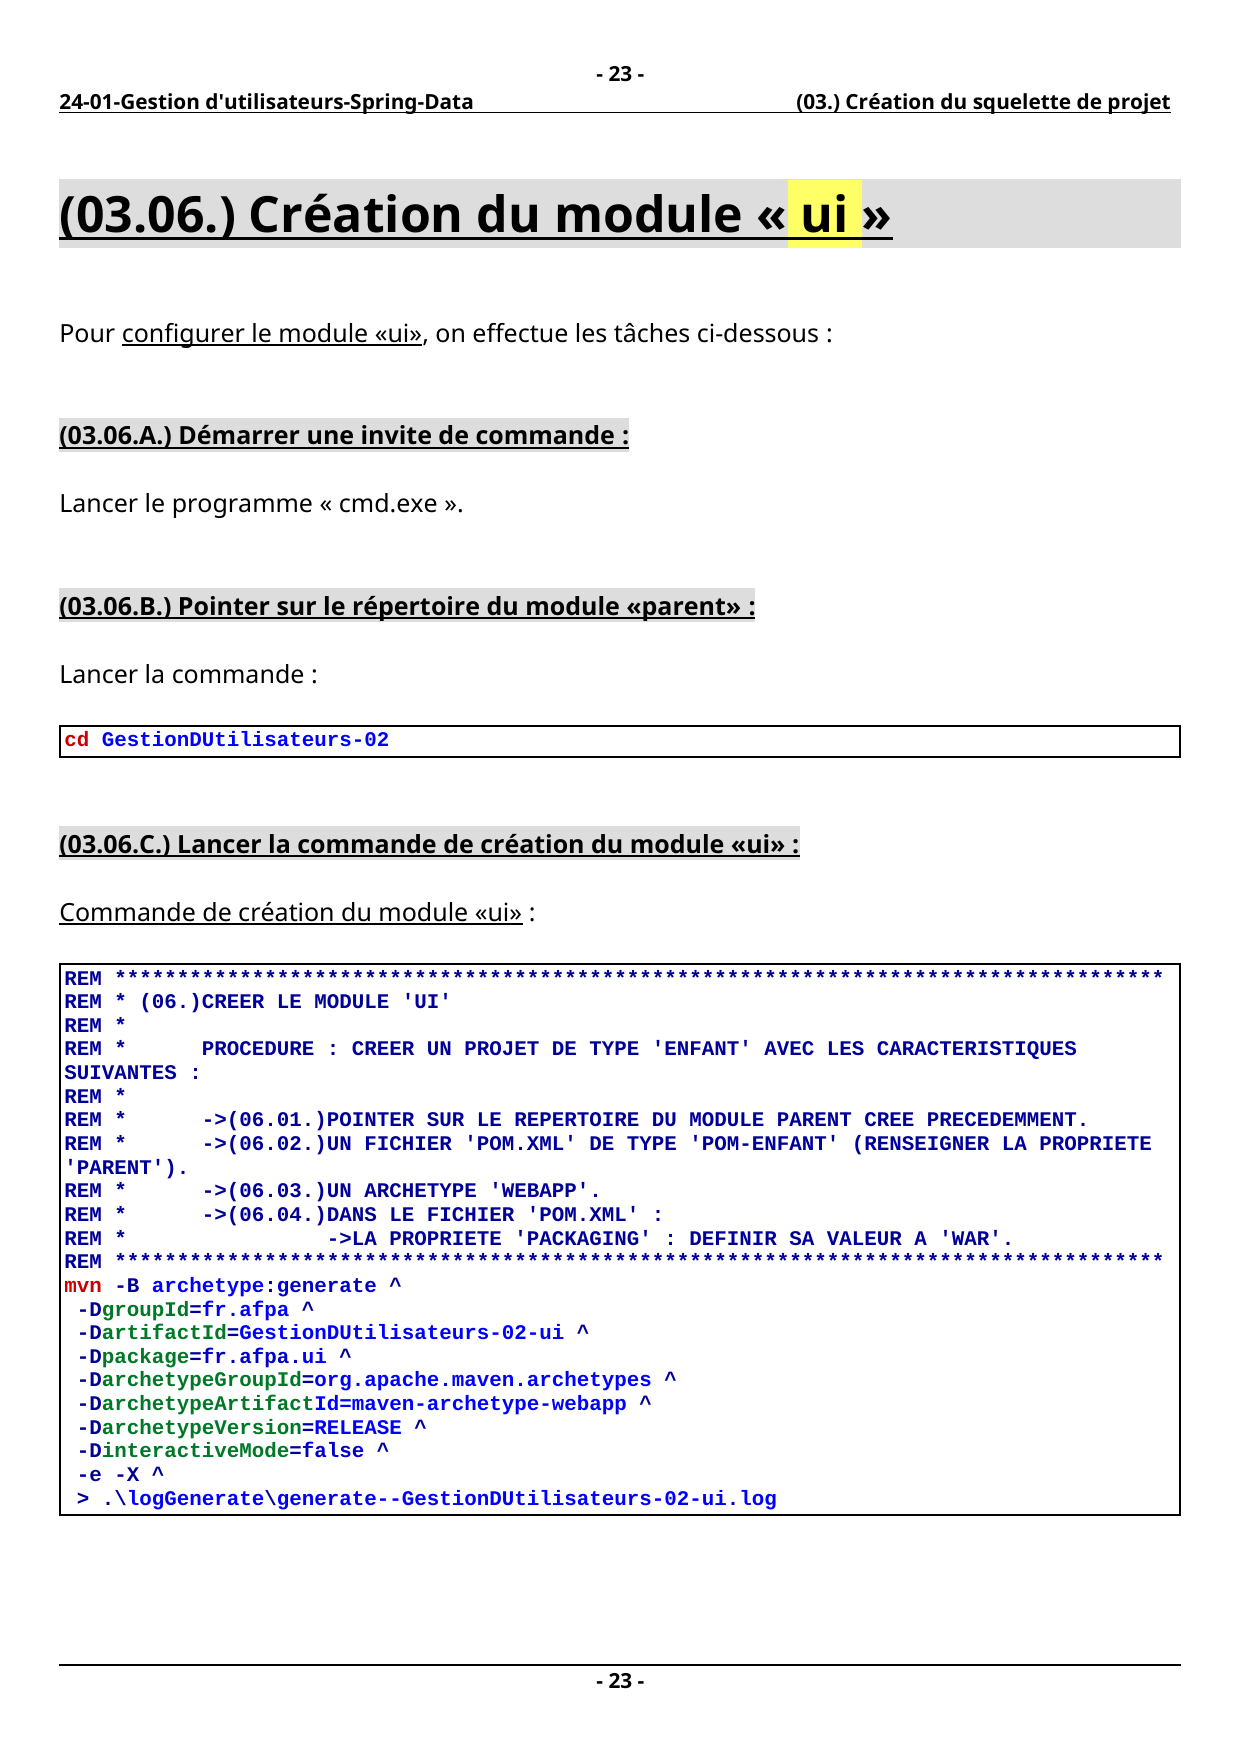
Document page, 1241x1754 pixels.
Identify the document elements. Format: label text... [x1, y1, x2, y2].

text REM ************************************************************************************ [61, 965, 1179, 986]
text > .\logGenerate\generate--GestionDUtilisateurs-02-ui.log [61, 1483, 1179, 1514]
text (03.06.B.) Pointer sur le répertoire du module «parent» : [59, 588, 1181, 622]
text -DinteractiveMode=false ^ [61, 1435, 1179, 1459]
text mvn -B archetype:generate ^ [61, 1270, 1179, 1293]
text -Dpackage=fr.afpa.ui ^ [61, 1341, 1179, 1364]
text Lancer la commande : [59, 656, 1181, 690]
text REM * ->(06.02.)UN FICHIER 'POM.XML' DE TYPE 'POM-ENFANT' (RENSEIGNER LA PROPRIETE 'PARENT'). [61, 1128, 1179, 1175]
text (03.06.C.) Lancer la commande de création du module «ui» : [59, 826, 1181, 860]
text (03.06.) Création du module « ui » [59, 179, 1181, 248]
text -DartifactId=GestionDUtilisateurs-02-ui ^ [61, 1317, 1179, 1341]
text -DgroupId=fr.afpa ^ [61, 1293, 1179, 1317]
text Pour configurer le module «ui», on effectue les tâches ci-dessous : [59, 316, 1181, 350]
text REM * ->(06.01.)POINTER SUR LE REPERTOIRE DU MODULE PARENT CREE PRECEDEMMENT. [61, 1104, 1179, 1128]
text REM * (06.)CREER LE MODULE 'UI' [61, 986, 1179, 1010]
text REM * ->LA PROPRIETE 'PACKAGING' : DEFINIR SA VALEUR A 'WAR'. [61, 1223, 1179, 1246]
text (03.06.A.) Démarrer une invite de commande : [59, 418, 1181, 452]
text REM * ->(06.04.)DANS LE FICHIER 'POM.XML' : [61, 1199, 1179, 1223]
list cd GestionDUtilisateurs-02 [61, 727, 1179, 756]
text -DarchetypeGroupId=org.apache.maven.archetypes ^ [61, 1364, 1179, 1388]
text -DarchetypeVersion=RELEASE ^ [61, 1412, 1179, 1435]
text REM * [61, 1081, 1179, 1104]
text REM * PROCEDURE : CREER UN PROJET DE TYPE 'ENFANT' AVEC LES CARACTERISTIQUES SUIVANTES : [61, 1033, 1179, 1081]
text Commande de création du module «ui» : [59, 894, 1181, 928]
text Lancer le programme « cmd.exe ». [59, 486, 1181, 520]
text REM * [61, 1010, 1179, 1033]
text -DarchetypeArtifactId=maven-archetype-webapp ^ [61, 1388, 1179, 1412]
text REM * ->(06.03.)UN ARCHETYPE 'WEBAPP'. [61, 1175, 1179, 1199]
text REM ************************************************************************************ [61, 1246, 1179, 1270]
text -e -X ^ [61, 1459, 1179, 1483]
